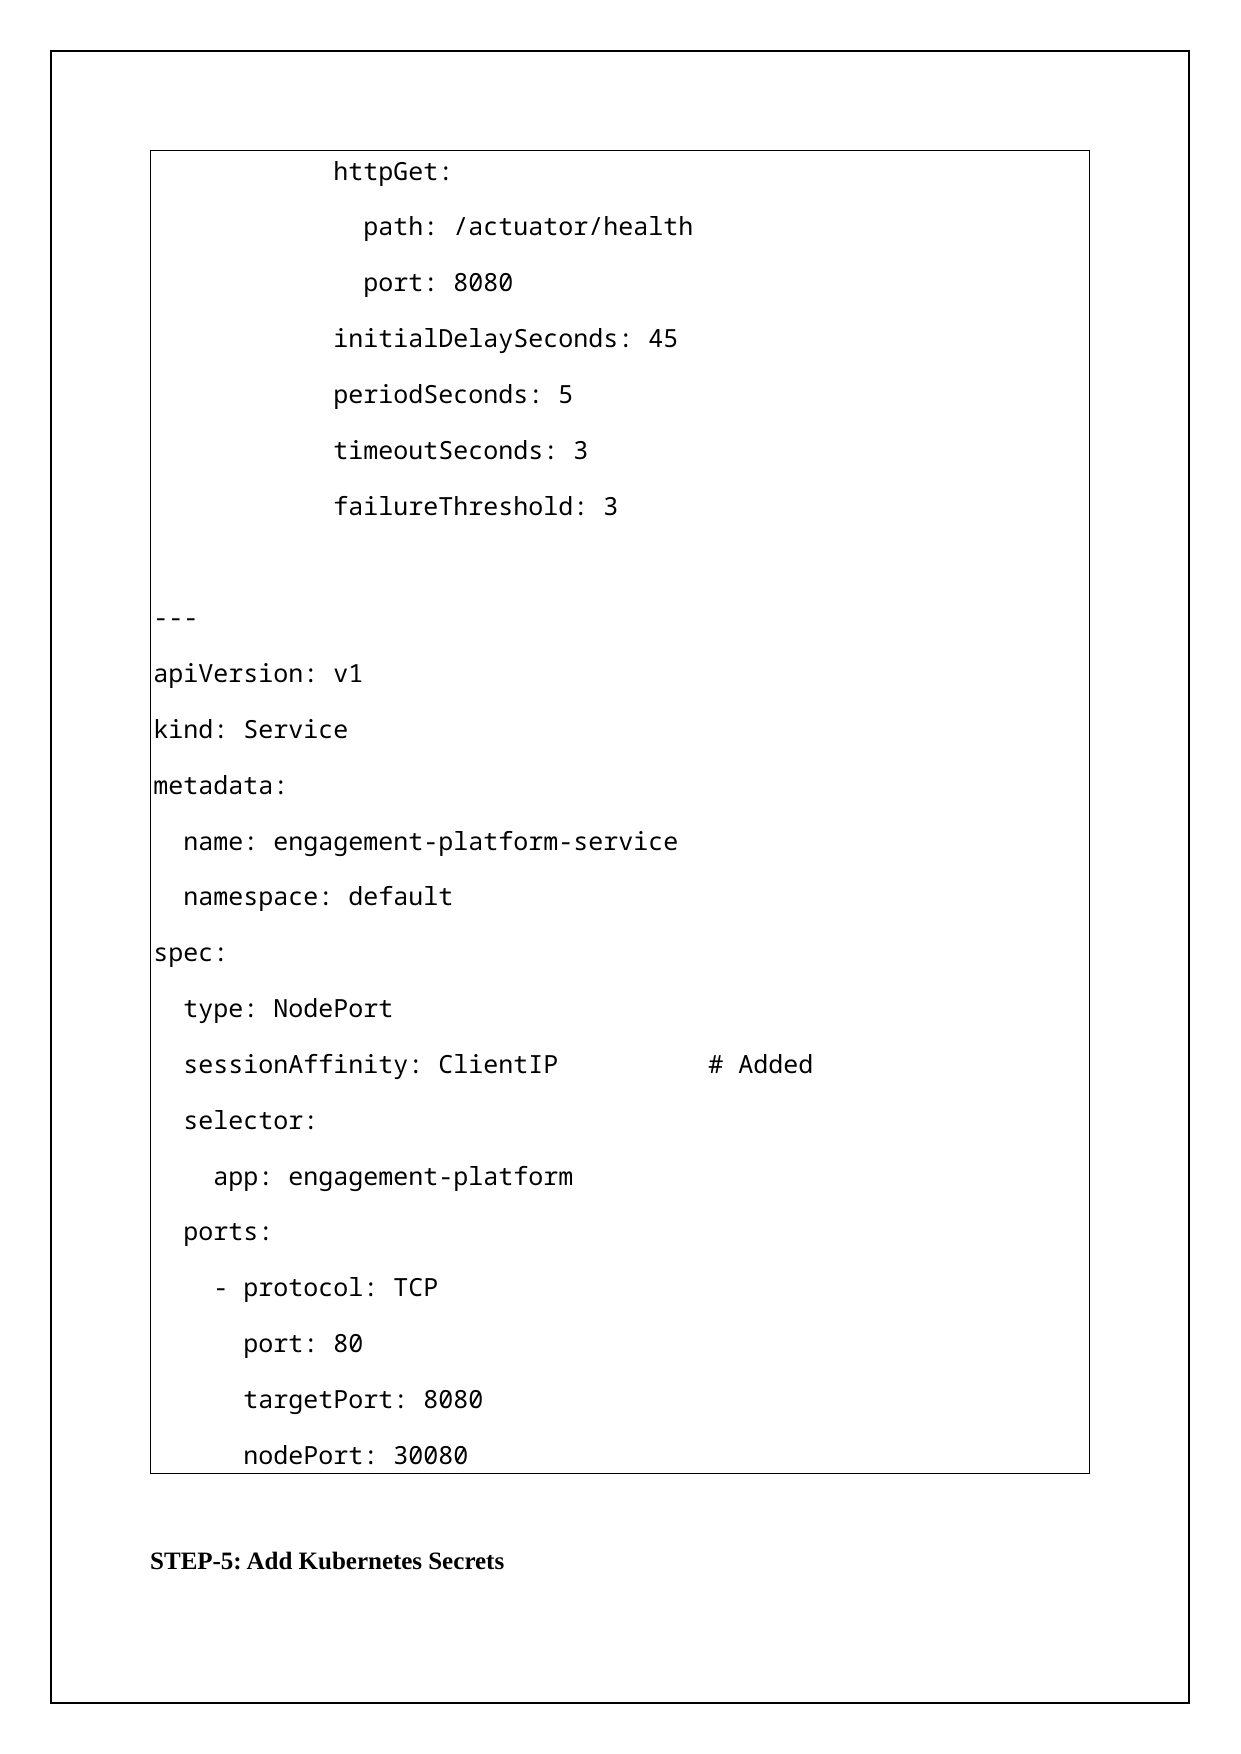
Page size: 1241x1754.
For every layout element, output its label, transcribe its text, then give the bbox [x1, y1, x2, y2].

text apiVersion: v1 [151, 652, 1089, 690]
text namespace: default [151, 876, 1089, 913]
text kind: Service [151, 708, 1089, 746]
text ports: [151, 1211, 1089, 1248]
text port: 80 [151, 1322, 1089, 1360]
text periodSeconds: 5 [151, 373, 1089, 411]
text port: 8080 [151, 262, 1089, 299]
text - protocol: TCP [151, 1267, 1089, 1304]
text spec: [151, 932, 1089, 969]
text app: engagement-platform [151, 1155, 1089, 1192]
text timeoutSeconds: 3 [151, 429, 1089, 466]
text targetPort: 8080 [151, 1378, 1089, 1416]
text selector: [151, 1099, 1089, 1136]
text name: engagement-platform-service [151, 820, 1089, 857]
text --- [151, 597, 1089, 634]
text failureThreshold: 3 [151, 485, 1089, 522]
text path: /actuator/health [151, 206, 1089, 243]
text STEP-5: Add Kubernetes Secrets [150, 1546, 1090, 1575]
text nodePort: 30080 [151, 1434, 1089, 1473]
text sessionAffinity: ClientIP # Added [151, 1043, 1089, 1081]
text initialDelaySeconds: 45 [151, 317, 1089, 355]
text type: NodePort [151, 987, 1089, 1025]
text metadata: [151, 764, 1089, 801]
text httpGet: [151, 151, 1089, 187]
